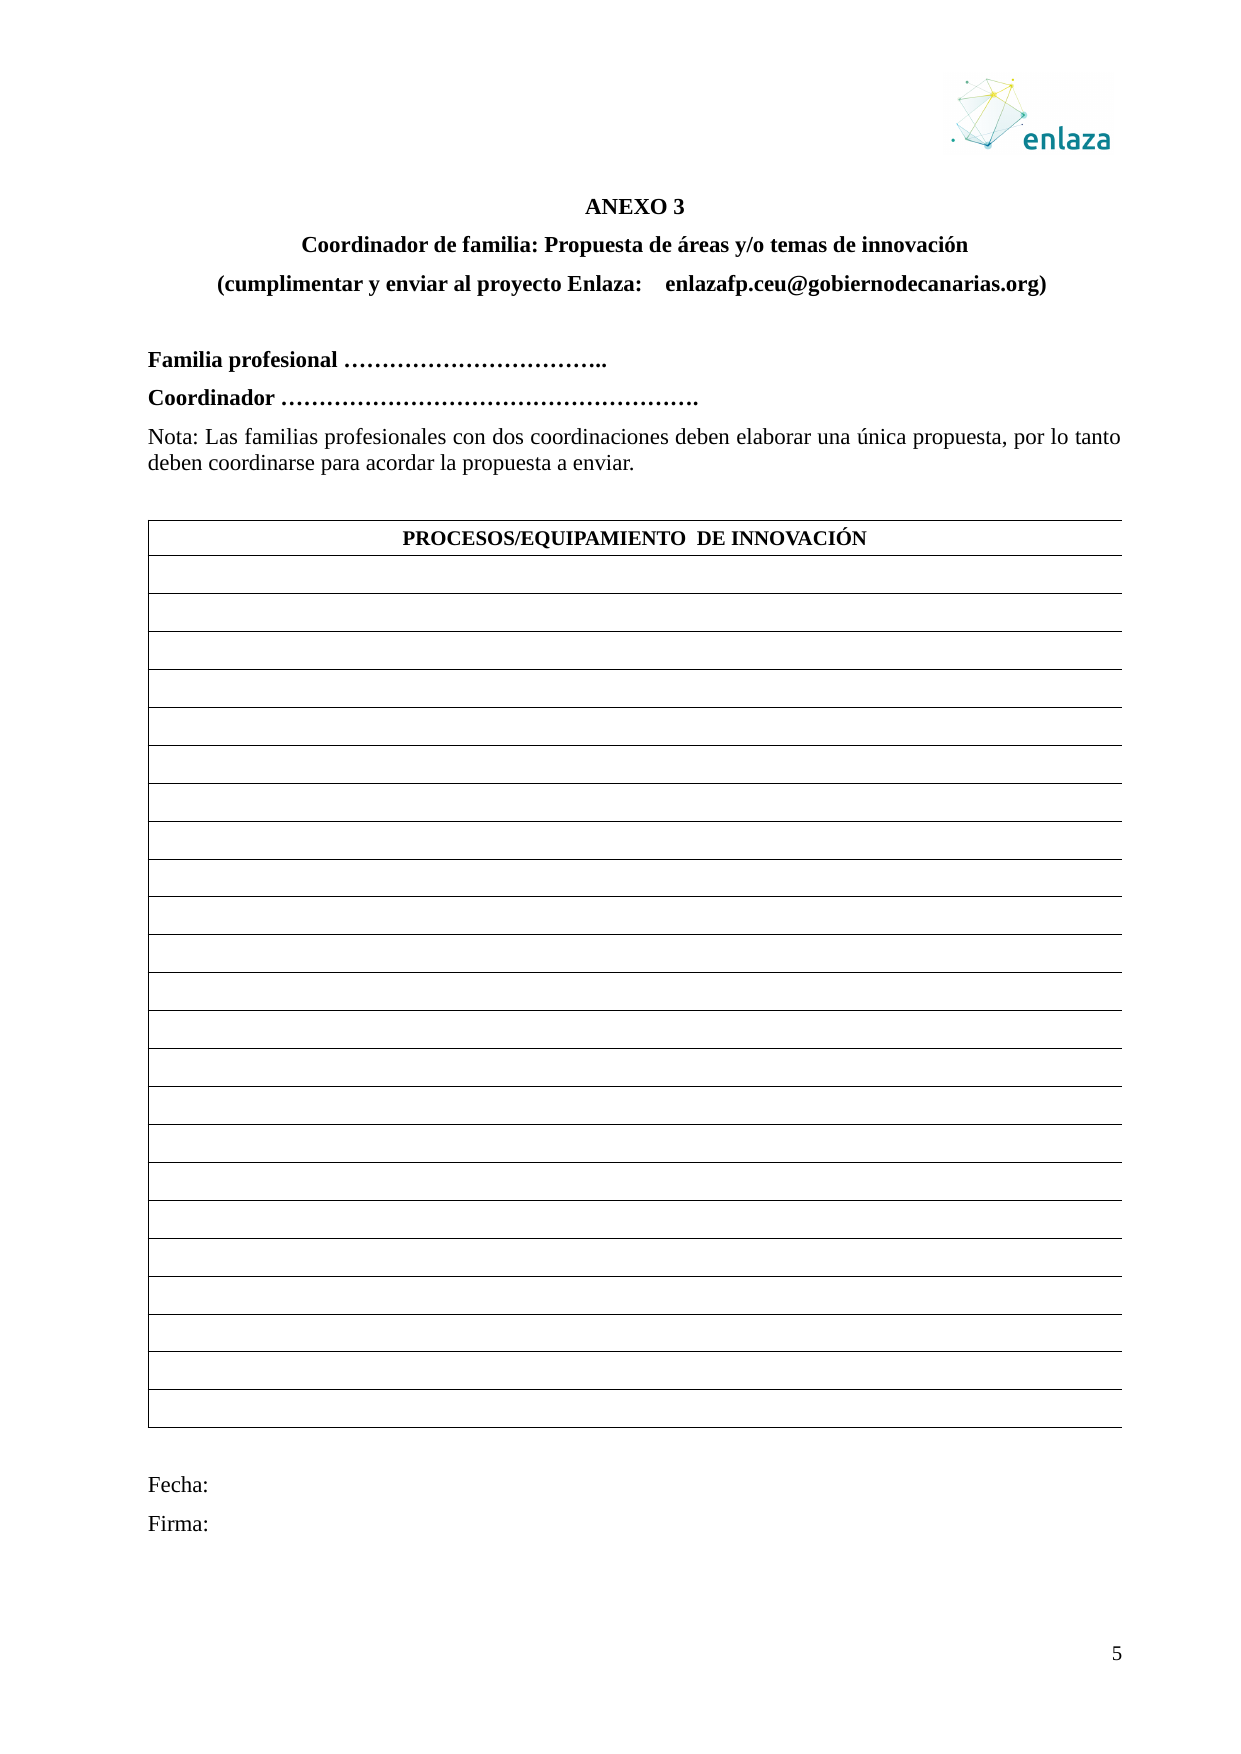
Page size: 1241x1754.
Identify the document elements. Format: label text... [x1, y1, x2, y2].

table_cell [149, 1201, 1122, 1238]
table_cell [149, 973, 1122, 1010]
table_header PROCESOS/EQUIPAMIENTO DE INNOVACIÓN [149, 521, 1122, 555]
table_cell [149, 594, 1122, 631]
table_cell [149, 632, 1122, 669]
table_cell [149, 1352, 1122, 1389]
table_cell [149, 1163, 1122, 1200]
table_cell [149, 1011, 1122, 1048]
table_cell [149, 1049, 1122, 1086]
text Familia profesional …………………………….. [148, 346, 1122, 373]
text (cumplimentar y enviar al proyecto Enlaza: enlazafp.ceu@gobiernodecanarias.org) [148, 270, 1122, 296]
table_cell [149, 784, 1122, 821]
table_cell [149, 556, 1122, 593]
table_cell [149, 1390, 1122, 1427]
table_cell [149, 1087, 1122, 1124]
table_cell [149, 1277, 1122, 1313]
table_cell [149, 822, 1122, 858]
table_cell [149, 935, 1122, 972]
table_cell [149, 670, 1122, 707]
text Coordinador de familia: Propuesta de áreas y/o temas de innovación [148, 232, 1122, 258]
table_cell [149, 746, 1122, 783]
table_cell [149, 708, 1122, 745]
text Fecha: [148, 1472, 1122, 1498]
text ANEXO 3 [148, 193, 1122, 220]
text Nota: Las familias profesionales con dos coordinaciones deben elaborar una única propuesta, por lo tanto deben coordinarse para acordar la propuesta a enviar. [148, 423, 1122, 475]
table_cell [149, 860, 1122, 896]
table_cell [149, 1239, 1122, 1276]
picture [942, 72, 1115, 155]
text Coordinador ………………………………………………. [148, 384, 1122, 411]
table_cell [149, 1315, 1122, 1351]
table_cell [149, 1125, 1122, 1162]
table_cell [149, 897, 1122, 934]
text Firma: [148, 1510, 1122, 1536]
